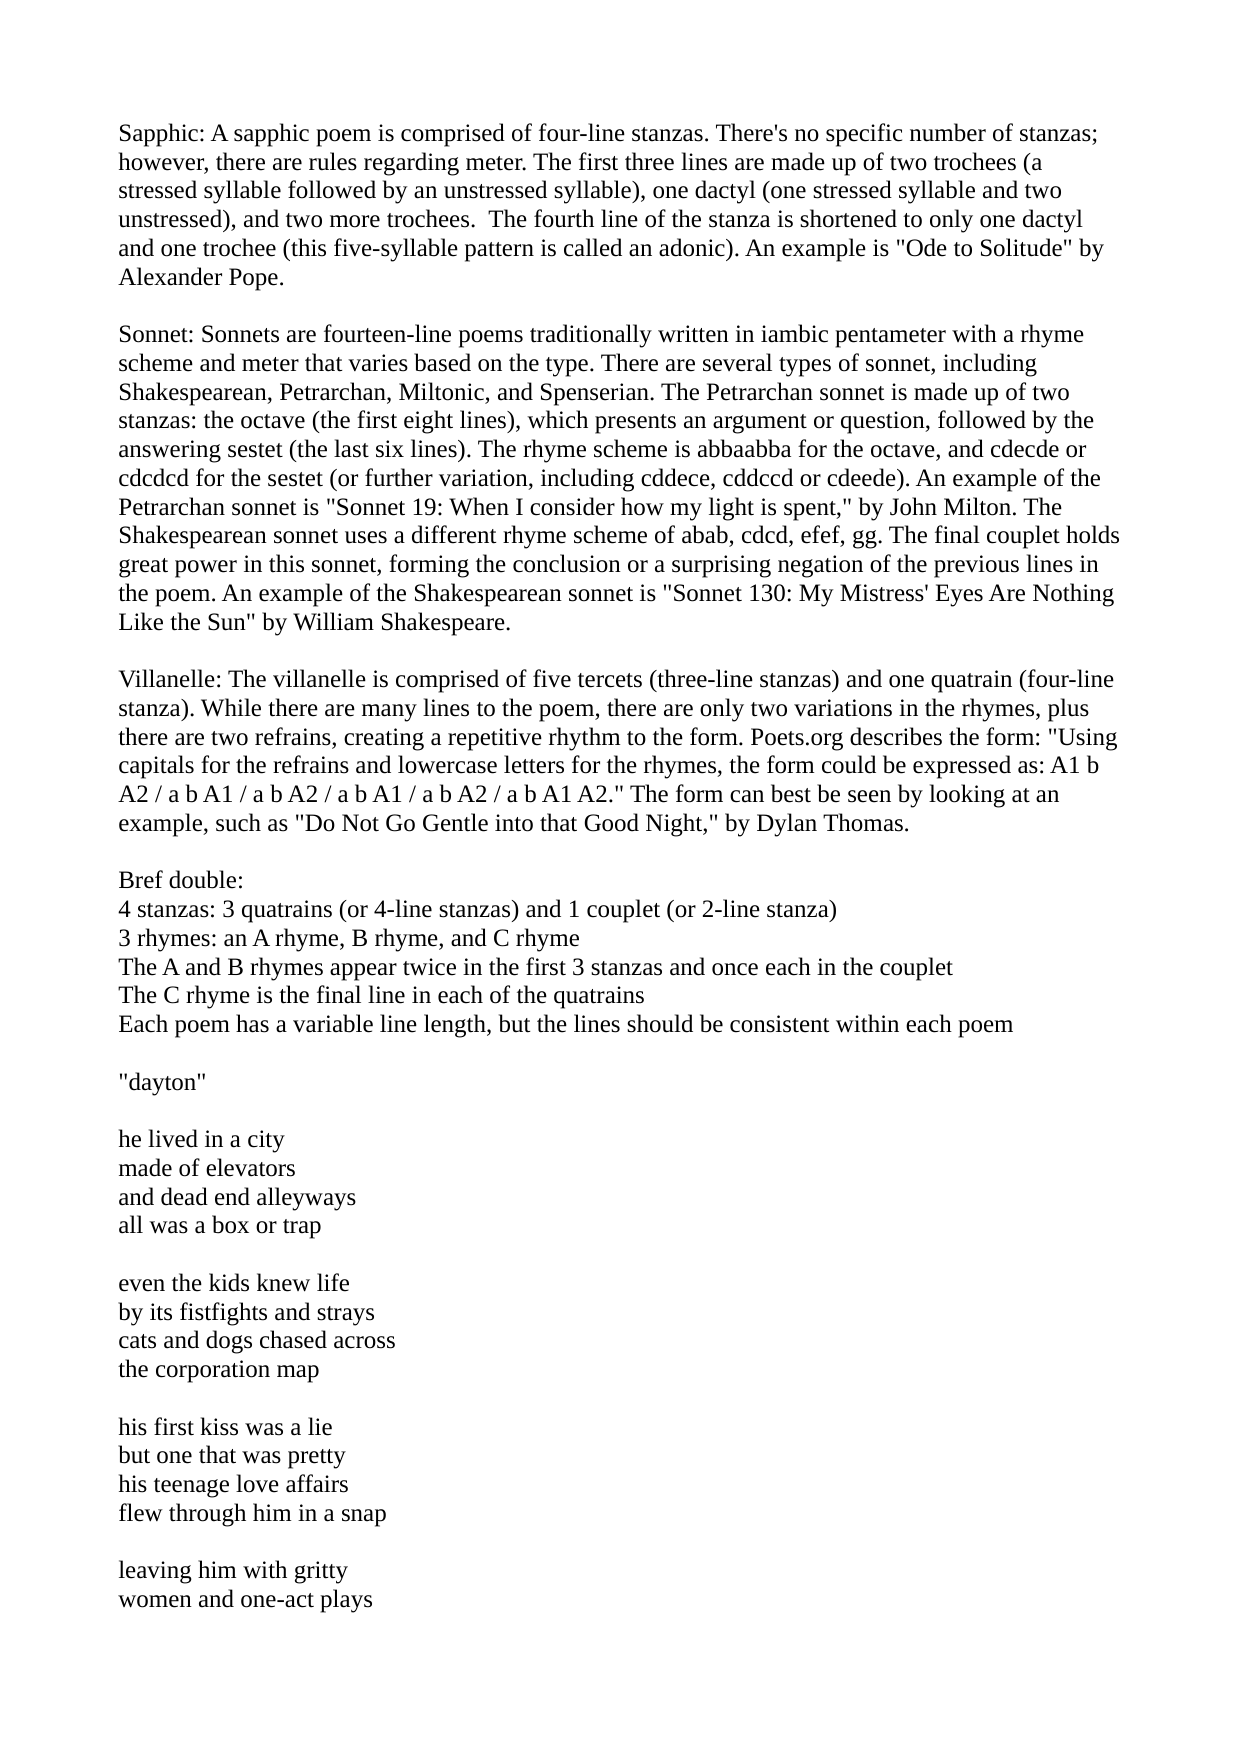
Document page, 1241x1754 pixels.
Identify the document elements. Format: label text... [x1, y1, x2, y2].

text even the kids knew life [118, 1268, 1122, 1297]
text "dayton" [118, 1067, 1122, 1096]
text his first kiss was a lie [118, 1412, 1122, 1441]
text Villanelle: The villanelle is comprised of five tercets (three-line stanzas) and one quatrain (four-line stanza). While there are many lines to the poem, there are only two variations in the rhymes, plus there are two refrains, creating a repetitive rhythm to the form. Poets.org describes the form: "Using capitals for the refrains and lowercase letters for the rhymes, the form could be expressed as: A1 b A2 / a b A1 / a b A2 / a b A1 / a b A2 / a b A1 A2." The form can best be seen by looking at an example, such as "Do Not Go Gentle into that Good Night," by Dylan Thomas. [118, 664, 1122, 837]
text his teenage love affairs [118, 1469, 1122, 1498]
text made of elevators [118, 1153, 1122, 1182]
text women and one-act plays [118, 1584, 1122, 1613]
text The A and B rhymes appear twice in the first 3 stanzas and once each in the couplet [118, 952, 1122, 981]
text but one that was pretty [118, 1441, 1122, 1469]
text Sonnet: Sonnets are fourteen-line poems traditionally written in iambic pentameter with a rhyme scheme and meter that varies based on the type. There are several types of sonnet, including Shakespearean, Petrarchan, Miltonic, and Spenserian. The Petrarchan sonnet is made up of two stanzas: the octave (the first eight lines), which presents an argument or question, followed by the answering sestet (the last six lines). The rhyme scheme is abbaabba for the octave, and cdecde or cdcdcd for the sestet (or further variation, including cddece, cddccd or cdeede). An example of the Petrarchan sonnet is "Sonnet 19: When I consider how my light is spent," by John Milton. The Shakespearean sonnet uses a different rhyme scheme of abab, cdcd, efef, gg. The final couplet holds great power in this sonnet, forming the conclusion or a surprising negation of the previous lines in the poem. An example of the Shakespearean sonnet is "Sonnet 130: My Mistress' Eyes Are Nothing Like the Sun" by William Shakespeare. [118, 319, 1122, 636]
text cats and dogs chased across [118, 1326, 1122, 1354]
text The C rhyme is the final line in each of the quatrains [118, 981, 1122, 1009]
text 4 stanzas: 3 quatrains (or 4-line stanzas) and 1 couplet (or 2-line stanza) [118, 894, 1122, 923]
text all was a box or trap [118, 1211, 1122, 1239]
text flew through him in a snap [118, 1498, 1122, 1527]
text Each poem has a variable line length, but the lines should be consistent within each poem [118, 1009, 1122, 1038]
text by its fistfights and strays [118, 1297, 1122, 1326]
text leaving him with gritty [118, 1556, 1122, 1584]
text he lived in a city [118, 1124, 1122, 1153]
text Sapphic: A sapphic poem is comprised of four-line stanzas. There's no specific number of stanzas; however, there are rules regarding meter. The first three lines are made up of two trochees (a stressed syllable followed by an unstressed syllable), one dactyl (one stressed syllable and two unstressed), and two more trochees. The fourth line of the stanza is shortened to only one dactyl and one trochee (this five-syllable pattern is called an adonic). An example is "Ode to Solitude" by Alexander Pope. [118, 118, 1122, 291]
text 3 rhymes: an A rhyme, B rhyme, and C rhyme [118, 923, 1122, 952]
text Bref double: [118, 866, 1122, 894]
text and dead end alleyways [118, 1182, 1122, 1211]
text the corporation map [118, 1354, 1122, 1383]
